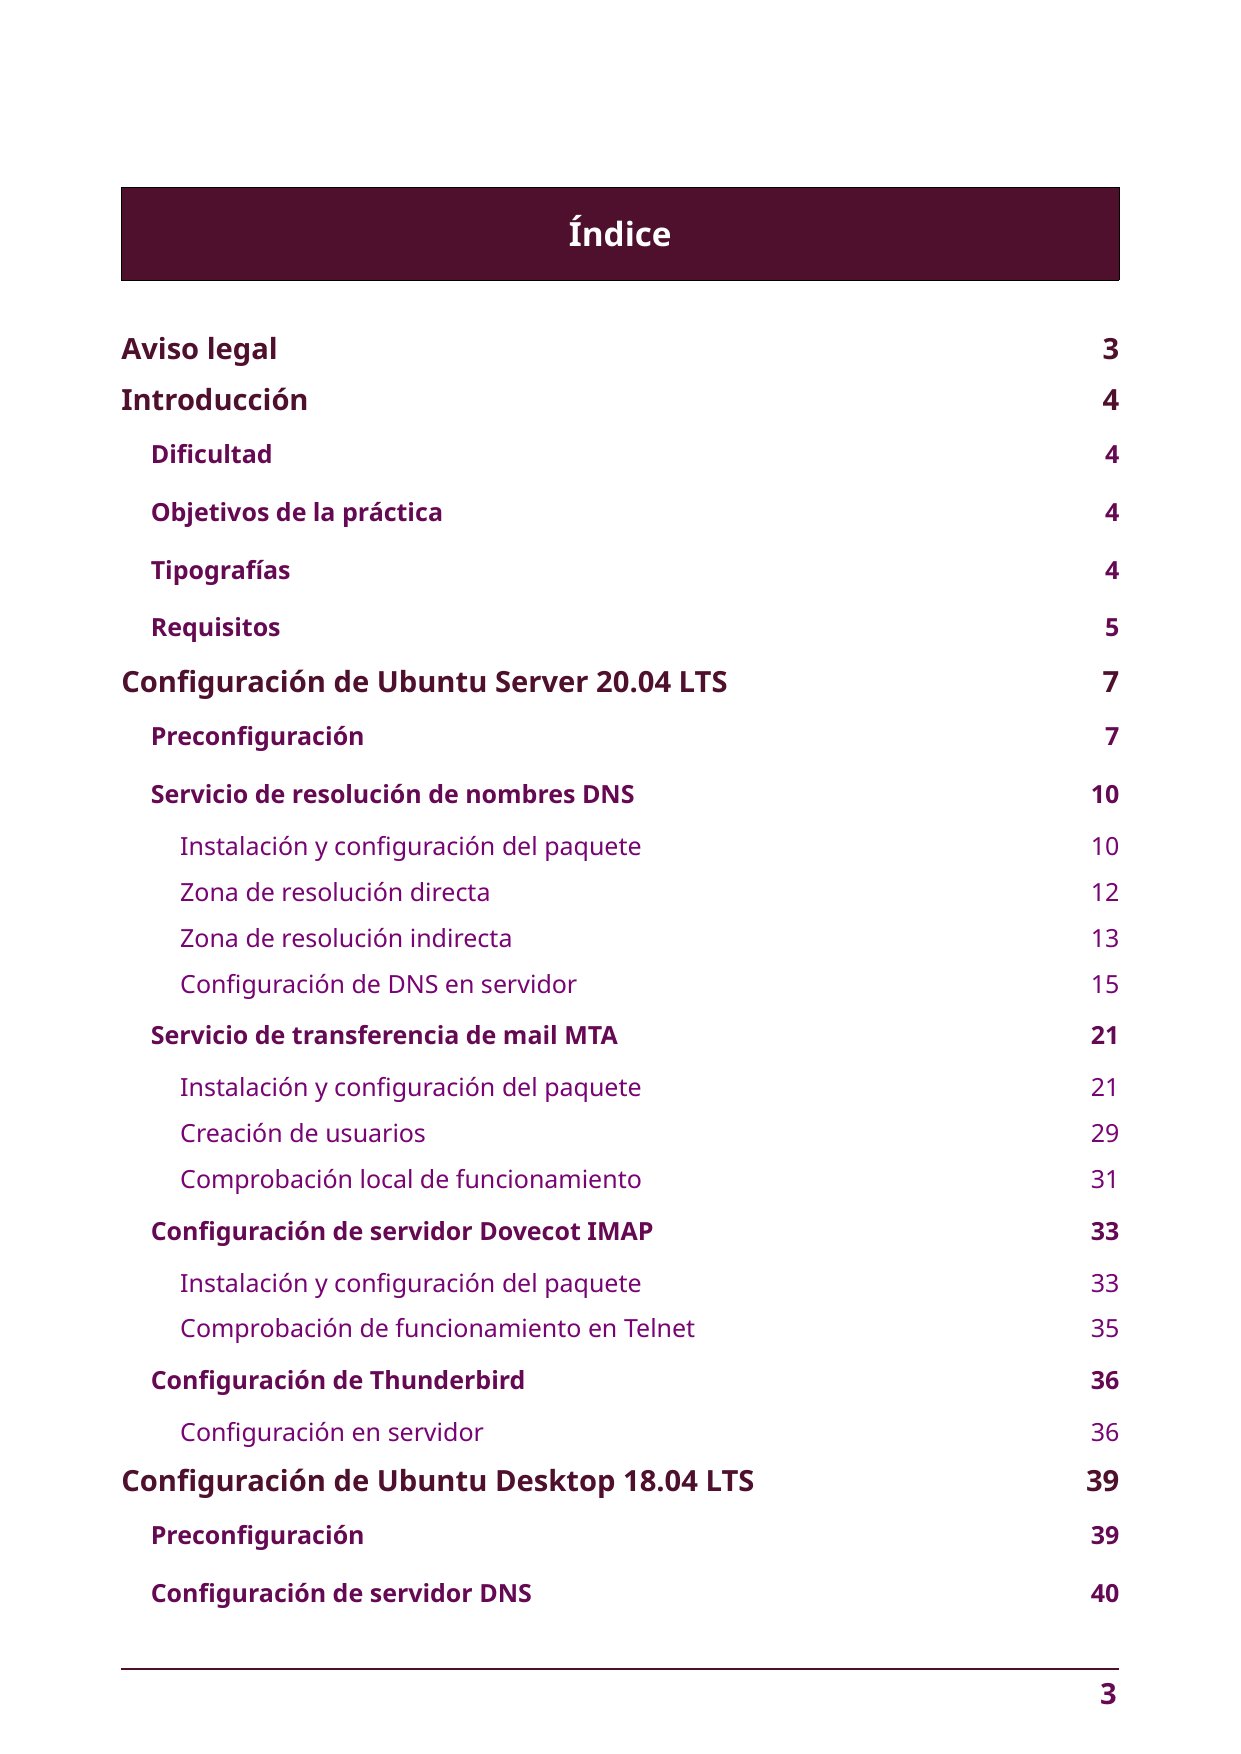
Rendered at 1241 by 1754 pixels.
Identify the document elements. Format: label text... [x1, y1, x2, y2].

text Instalación y configuración del paquete 21 [180, 1070, 1119, 1104]
text Configuración de Ubuntu Server 20.04 LTS 7 [121, 662, 1119, 701]
text Preconfiguración 7 [151, 719, 1119, 753]
text Configuración de Thunderbird 36 [151, 1363, 1119, 1397]
text Objetivos de la práctica 4 [151, 495, 1119, 529]
text Comprobación local de funcionamiento 31 [180, 1162, 1119, 1196]
text Creación de usuarios 29 [180, 1116, 1119, 1150]
text Configuración en servidor 36 [180, 1415, 1119, 1449]
text Configuración de servidor Dovecot IMAP 33 [151, 1213, 1119, 1247]
text Configuración de Ubuntu Desktop 18.04 LTS 39 [121, 1461, 1119, 1500]
text Configuración de servidor DNS 40 [151, 1576, 1119, 1610]
text Preconfiguración 39 [151, 1518, 1119, 1552]
text Zona de resolución directa 12 [180, 874, 1119, 908]
text Introducción 4 [121, 380, 1119, 419]
text Tipografías 4 [151, 552, 1119, 586]
text Configuración de DNS en servidor 15 [180, 966, 1119, 1000]
text Servicio de transferencia de mail MTA 21 [151, 1018, 1119, 1052]
text Instalación y configuración del paquete 33 [180, 1265, 1119, 1299]
text Aviso legal 3 [121, 328, 1119, 368]
subtitle Índice [122, 188, 1119, 280]
text Zona de resolución indirecta 13 [180, 920, 1119, 954]
text Instalación y configuración del paquete 10 [180, 828, 1119, 862]
text Dificultad 4 [151, 437, 1119, 471]
text Servicio de resolución de nombres DNS 10 [151, 777, 1119, 811]
text Comprobación de funcionamiento en Telnet 35 [180, 1311, 1119, 1345]
text Requisitos 5 [151, 610, 1119, 644]
